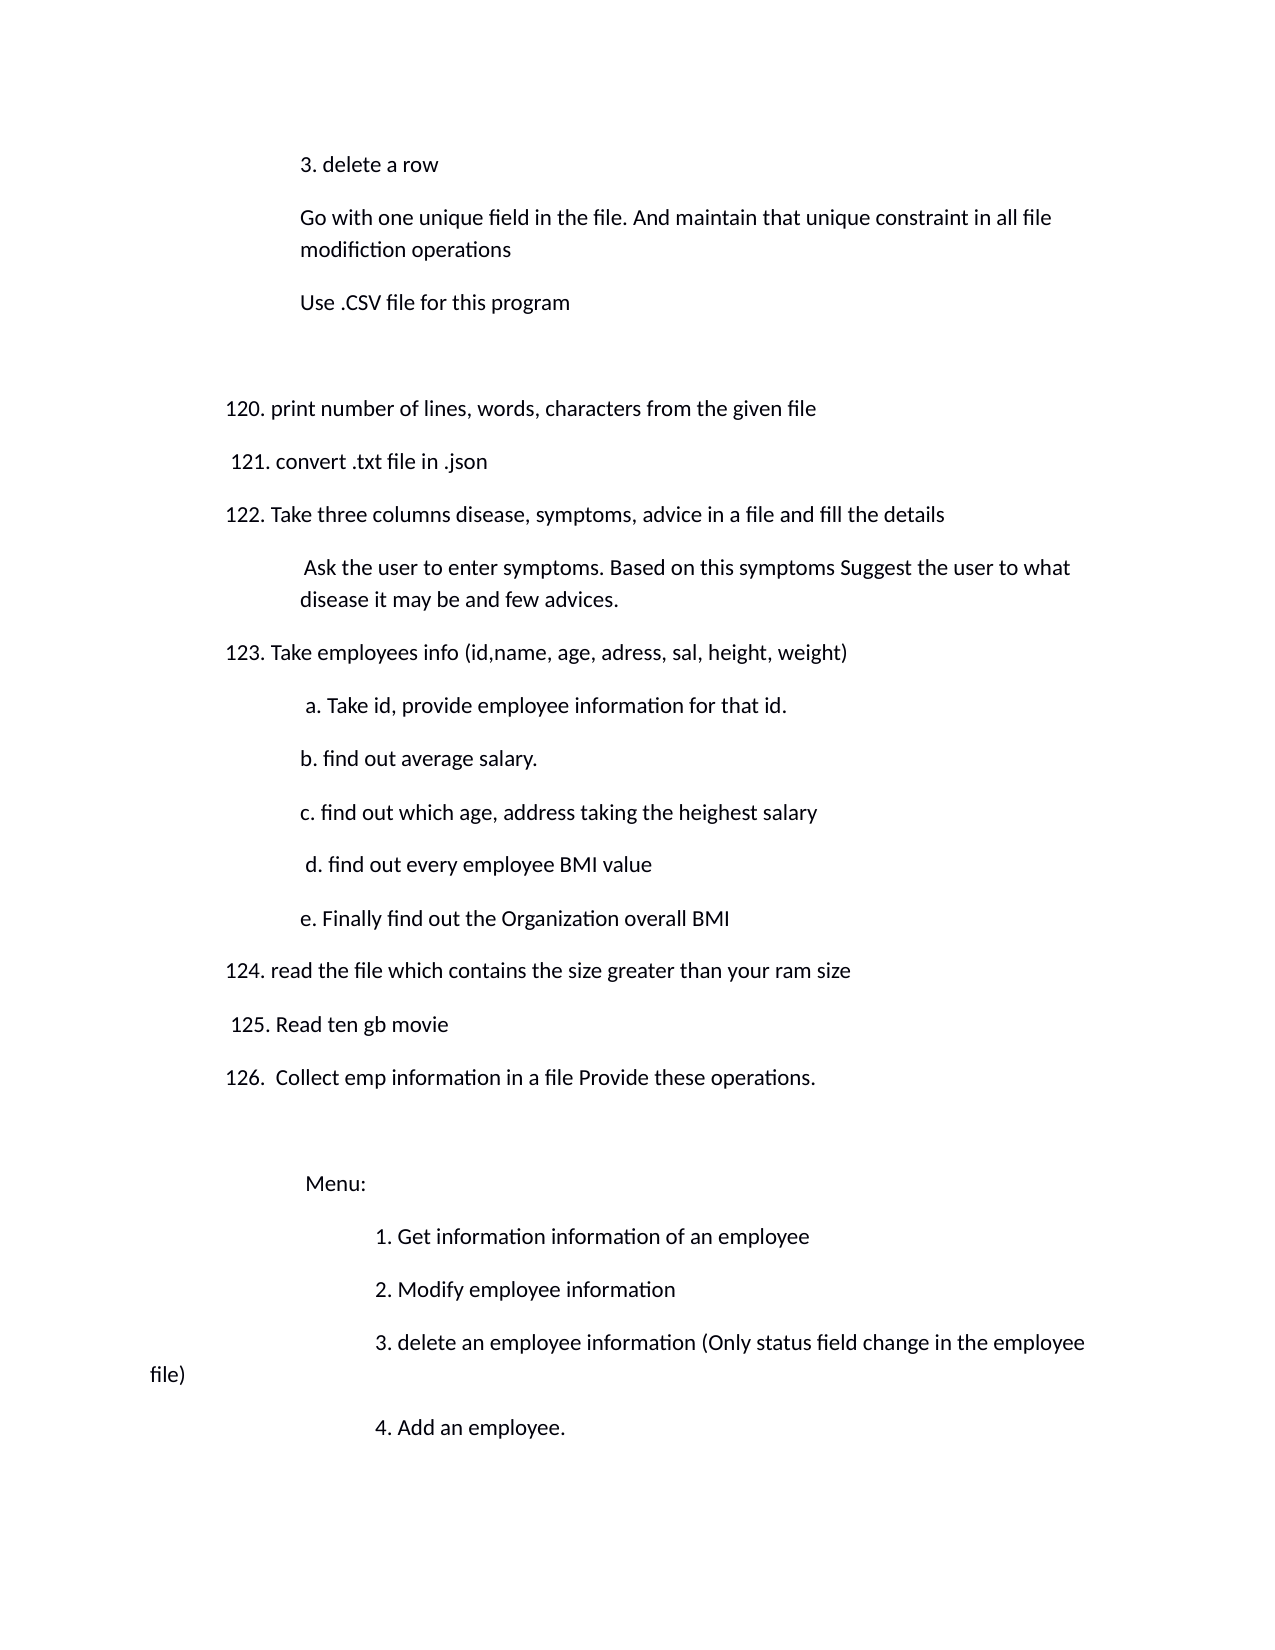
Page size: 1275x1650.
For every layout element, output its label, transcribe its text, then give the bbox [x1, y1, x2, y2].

text 1. Get information information of an employee [150, 1222, 1125, 1250]
text Ask the user to enter symptoms. Based on this symptoms Suggest the user to what disease it may be and few advices. [300, 553, 1125, 613]
list 122. Take three columns disease, symptoms, advice in a file and fill the details [225, 500, 1125, 528]
text 2. Modify employee information [150, 1275, 1125, 1303]
text Menu: [150, 1169, 1125, 1197]
text 4. Add an employee. [150, 1413, 1125, 1441]
list 120. print number of lines, words, characters from the given file [225, 394, 1125, 422]
text 3. delete a row [150, 150, 1125, 178]
text Go with one unique field in the file. And maintain that unique constraint in all file modifiction operations [300, 203, 1125, 263]
text c. find out which age, address taking the heighest salary [150, 798, 1125, 826]
text Use .CSV file for this program [150, 288, 1125, 316]
list 121. convert .txt file in .json [225, 447, 1125, 475]
text d. find out every employee BMI value [150, 851, 1125, 879]
text a. Take id, provide employee information for that id. [150, 692, 1125, 719]
list 125. Read ten gb movie [225, 1010, 1125, 1038]
text e. Finally find out the Organization overall BMI [150, 904, 1125, 932]
text 3. delete an employee information (Only status field change in the employee file) [150, 1328, 1125, 1388]
list 124. read the file which contains the size greater than your ram size [225, 957, 1125, 985]
list 126. Collect emp information in a file Provide these operations. [225, 1063, 1125, 1091]
text b. find out average salary. [150, 744, 1125, 773]
list 123. Take employees info (id,name, age, adress, sal, height, weight) [225, 638, 1125, 667]
